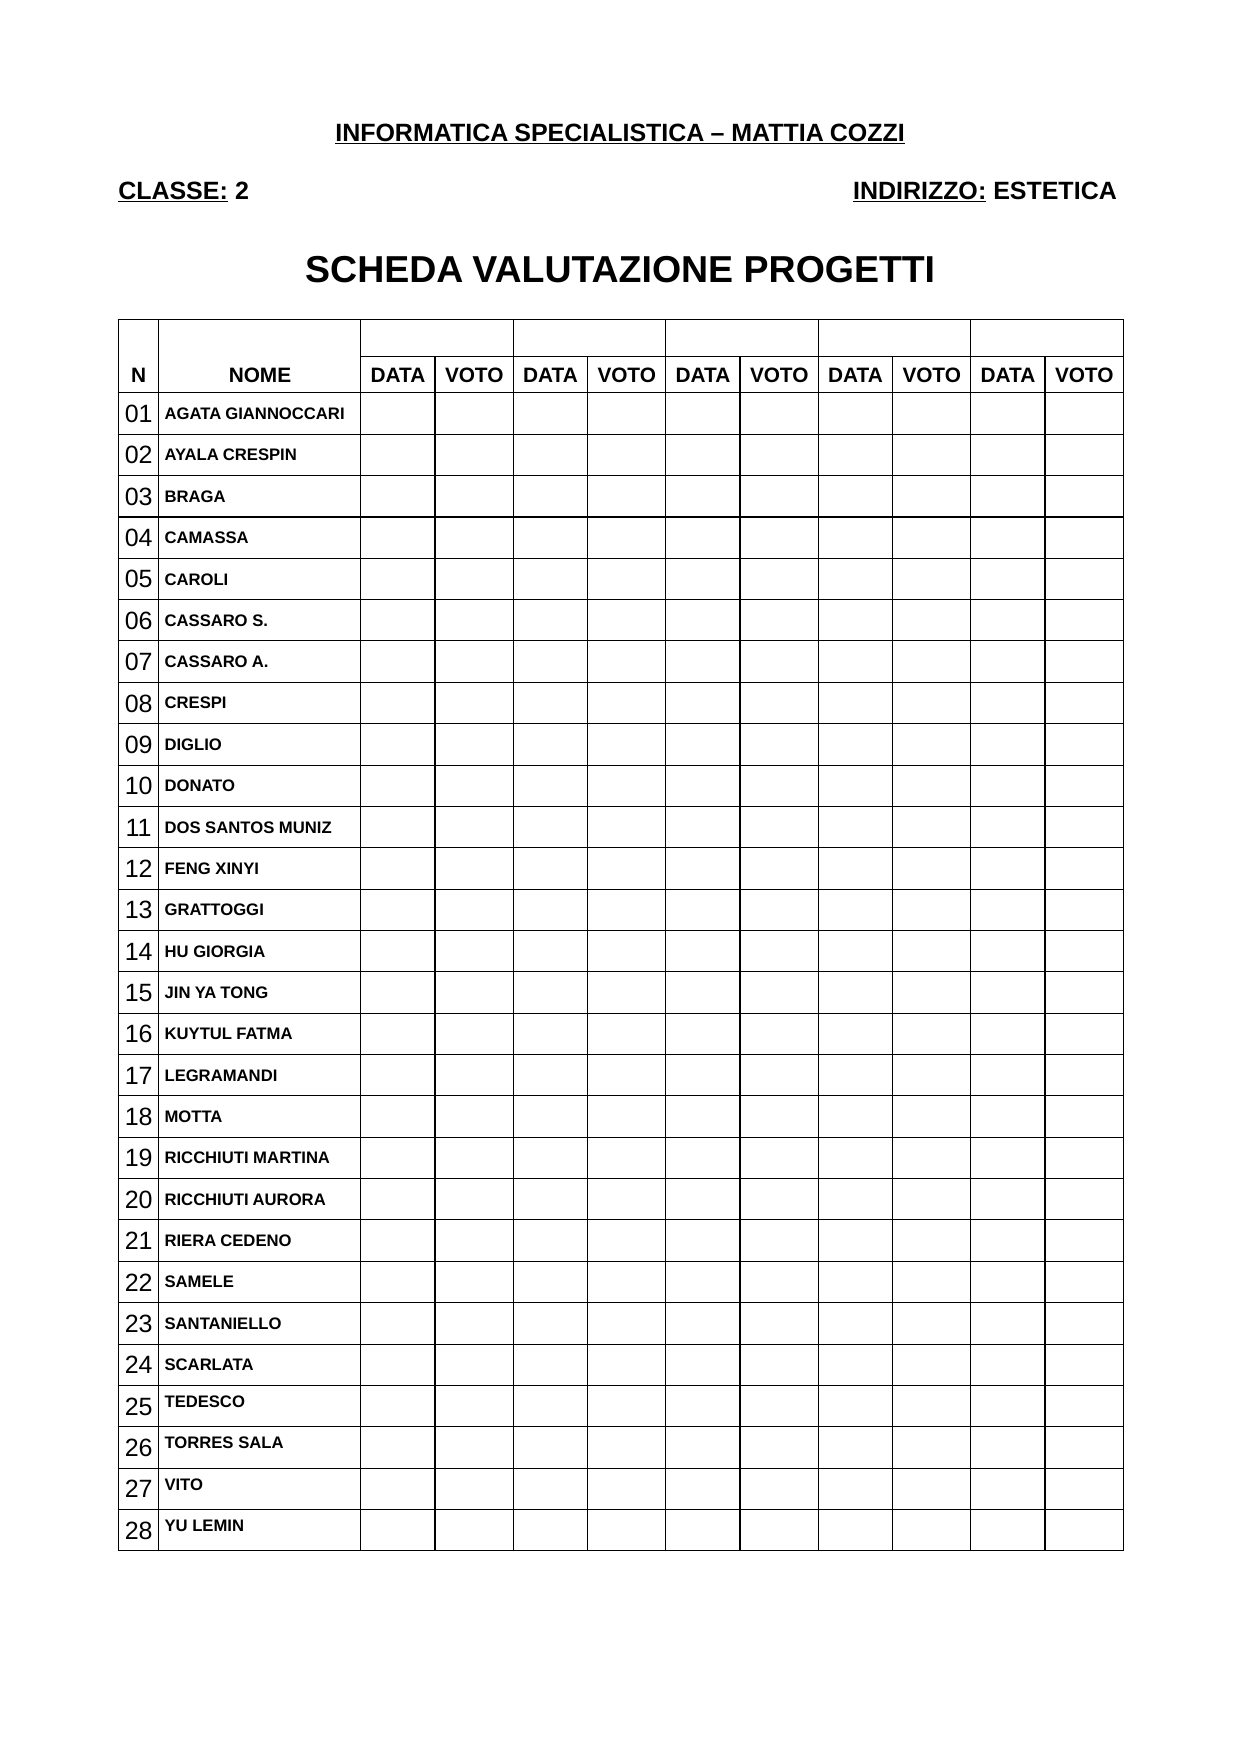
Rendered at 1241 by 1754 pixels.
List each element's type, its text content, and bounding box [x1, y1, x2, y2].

table_cell [1046, 1386, 1123, 1426]
table_cell [514, 600, 587, 640]
table_cell DATA [666, 357, 739, 392]
table_cell [893, 1138, 970, 1178]
table_cell AGATA GIANNOCCARI [159, 393, 360, 434]
table_cell [819, 641, 892, 682]
table_cell [741, 1469, 818, 1509]
table_cell [741, 1014, 818, 1054]
table_cell 20 [119, 1179, 158, 1219]
table_cell [1046, 807, 1123, 847]
table_cell [588, 641, 665, 682]
table_cell [819, 1345, 892, 1385]
table_cell [971, 641, 1044, 682]
table_cell [436, 931, 513, 971]
table_cell [893, 393, 970, 434]
table_cell [971, 972, 1044, 1013]
table_cell [361, 1303, 434, 1343]
table_cell [588, 931, 665, 971]
table_cell [1046, 1345, 1123, 1385]
table_cell [893, 1262, 970, 1302]
table_cell [971, 518, 1044, 558]
table_cell [361, 683, 434, 723]
table_cell [1046, 1469, 1123, 1509]
table_cell BRAGA [159, 476, 360, 516]
table_cell [741, 559, 818, 599]
table_cell [819, 848, 892, 888]
table_cell [436, 1014, 513, 1054]
table_cell [971, 1427, 1044, 1467]
table_cell 22 [119, 1262, 158, 1302]
table_cell [436, 1303, 513, 1343]
table_cell [666, 931, 739, 971]
table_cell [361, 1510, 434, 1550]
table_cell [514, 435, 587, 475]
table_cell [819, 1055, 892, 1095]
table_cell 02 [119, 435, 158, 475]
table_cell [1046, 766, 1123, 806]
table_cell 10 [119, 766, 158, 806]
table_cell VOTO [893, 357, 970, 392]
table_cell [819, 1096, 892, 1137]
table_cell [971, 1469, 1044, 1509]
table_cell [361, 807, 434, 847]
table_cell [1046, 641, 1123, 682]
table_header NOME [159, 320, 360, 392]
table_cell [741, 766, 818, 806]
table_cell [436, 724, 513, 764]
table_cell [361, 1262, 434, 1302]
table_cell HU GIORGIA [159, 931, 360, 971]
table_cell [893, 724, 970, 764]
table_cell [588, 724, 665, 764]
table_cell RICCHIUTI AURORA [159, 1179, 360, 1219]
table_cell [819, 1014, 892, 1054]
table_cell [819, 600, 892, 640]
table_cell DATA [971, 357, 1044, 392]
table_cell YU LEMIN [159, 1510, 360, 1550]
table_cell [588, 1427, 665, 1467]
table_cell [819, 1469, 892, 1509]
table_cell [741, 724, 818, 764]
table_cell [436, 559, 513, 599]
table_cell [666, 1096, 739, 1137]
text INFORMATICA SPECIALISTICA – MATTIA COZZI [118, 118, 1122, 147]
table_cell [361, 766, 434, 806]
table_cell [893, 972, 970, 1013]
table_cell [971, 807, 1044, 847]
table_cell [666, 766, 739, 806]
table_cell [819, 1220, 892, 1261]
table_cell [666, 1014, 739, 1054]
table_cell [741, 641, 818, 682]
table_cell [971, 476, 1044, 516]
table_cell [1046, 848, 1123, 888]
table_cell [588, 518, 665, 558]
table_cell [514, 1055, 587, 1095]
table_cell [514, 1262, 587, 1302]
table_cell [588, 972, 665, 1013]
table_cell 11 [119, 807, 158, 847]
table_cell [514, 724, 587, 764]
table_cell [588, 393, 665, 434]
table_cell SCARLATA [159, 1345, 360, 1385]
table_cell [361, 1138, 434, 1178]
table_cell TEDESCO [159, 1386, 360, 1426]
table_cell [819, 1386, 892, 1426]
table_cell [514, 393, 587, 434]
table_cell 23 [119, 1303, 158, 1343]
table_cell [588, 1262, 665, 1302]
table_cell [361, 972, 434, 1013]
table_cell 04 [119, 518, 158, 558]
table_cell 25 [119, 1386, 158, 1426]
table_cell [1046, 890, 1123, 930]
table_cell [436, 1345, 513, 1385]
table_cell [819, 1427, 892, 1467]
table_cell [361, 931, 434, 971]
table_cell [666, 1427, 739, 1467]
table_cell [819, 766, 892, 806]
table_cell [514, 1138, 587, 1178]
table_cell [741, 476, 818, 516]
table_cell [741, 807, 818, 847]
table_cell [514, 518, 587, 558]
table_cell [1046, 1510, 1123, 1550]
table_cell [436, 848, 513, 888]
table_cell [436, 1220, 513, 1261]
table_cell [436, 890, 513, 930]
table_cell DATA [514, 357, 587, 392]
table_cell [819, 683, 892, 723]
table_cell [893, 1386, 970, 1426]
table_cell [588, 1096, 665, 1137]
text SCHEDA VALUTAZIONE PROGETTI [118, 247, 1122, 291]
table_cell [436, 518, 513, 558]
table_cell [588, 766, 665, 806]
table_cell [971, 848, 1044, 888]
table_cell [436, 641, 513, 682]
table_cell [514, 766, 587, 806]
table_cell [971, 393, 1044, 434]
table_cell [361, 518, 434, 558]
table_cell [741, 931, 818, 971]
table_cell CASSARO S. [159, 600, 360, 640]
table_cell [893, 1014, 970, 1054]
table_cell [1046, 1262, 1123, 1302]
table_cell [1046, 1138, 1123, 1178]
table_cell [819, 476, 892, 516]
table_cell SAMELE [159, 1262, 360, 1302]
table_cell MOTTA [159, 1096, 360, 1137]
table_cell [819, 972, 892, 1013]
table_cell 16 [119, 1014, 158, 1054]
table_cell [588, 1510, 665, 1550]
table_cell CASSARO A. [159, 641, 360, 682]
table_cell [893, 641, 970, 682]
table_cell [741, 1262, 818, 1302]
table_cell [741, 1345, 818, 1385]
table_cell [819, 518, 892, 558]
table_cell [666, 393, 739, 434]
table_cell [436, 476, 513, 516]
table_cell [971, 931, 1044, 971]
table_cell [741, 1427, 818, 1467]
table_cell [666, 1220, 739, 1261]
table_cell [819, 724, 892, 764]
table_cell [971, 1510, 1044, 1550]
table_cell [741, 683, 818, 723]
table_cell RICCHIUTI MARTINA [159, 1138, 360, 1178]
table_cell 24 [119, 1345, 158, 1385]
table_cell [361, 559, 434, 599]
table_cell [893, 518, 970, 558]
table_cell [666, 641, 739, 682]
table_cell GRATTOGGI [159, 890, 360, 930]
table_cell VITO [159, 1469, 360, 1509]
table_cell 09 [119, 724, 158, 764]
table_cell [1046, 683, 1123, 723]
table_header [971, 320, 1123, 356]
table_cell 21 [119, 1220, 158, 1261]
table_cell [514, 1345, 587, 1385]
table_cell [588, 1469, 665, 1509]
table_cell [893, 1345, 970, 1385]
table_cell [514, 972, 587, 1013]
table_cell [1046, 600, 1123, 640]
table_cell [361, 1345, 434, 1385]
table_cell [741, 393, 818, 434]
table_cell [361, 641, 434, 682]
table_cell [588, 1220, 665, 1261]
table_cell [893, 1179, 970, 1219]
table_cell [819, 1262, 892, 1302]
table_cell [1046, 559, 1123, 599]
table_cell [666, 435, 739, 475]
table_cell [588, 435, 665, 475]
table_cell 13 [119, 890, 158, 930]
table_cell [588, 1055, 665, 1095]
table_cell VOTO [436, 357, 513, 392]
table_cell [971, 724, 1044, 764]
table_cell [819, 807, 892, 847]
table_cell [514, 890, 587, 930]
table_cell [436, 600, 513, 640]
table_cell [893, 848, 970, 888]
table_cell [361, 1014, 434, 1054]
table_cell [819, 393, 892, 434]
table_cell [819, 1510, 892, 1550]
table_cell SANTANIELLO [159, 1303, 360, 1343]
table_cell [361, 393, 434, 434]
table_cell [588, 559, 665, 599]
table_cell [514, 1427, 587, 1467]
table_cell [971, 559, 1044, 599]
table_cell [436, 807, 513, 847]
table_cell [514, 1220, 587, 1261]
table_cell [1046, 1427, 1123, 1467]
table_cell [971, 1220, 1044, 1261]
table_cell [666, 1510, 739, 1550]
table_cell [971, 890, 1044, 930]
table_cell [819, 1179, 892, 1219]
table_header [361, 320, 513, 356]
table_cell AYALA CRESPIN [159, 435, 360, 475]
table_cell [666, 1138, 739, 1178]
table_cell [819, 435, 892, 475]
table_cell [361, 848, 434, 888]
table_cell LEGRAMANDI [159, 1055, 360, 1095]
table_cell DATA [819, 357, 892, 392]
table_cell [741, 972, 818, 1013]
table_cell [436, 1386, 513, 1426]
table_cell [893, 1220, 970, 1261]
table_cell [819, 931, 892, 971]
table_cell [741, 1510, 818, 1550]
table_cell 27 [119, 1469, 158, 1509]
table_cell [436, 1469, 513, 1509]
table_cell [514, 1303, 587, 1343]
table_cell [741, 1179, 818, 1219]
table_cell 14 [119, 931, 158, 971]
text CLASSE: 2 INDIRIZZO: ESTETICA [118, 176, 1122, 204]
table_cell [893, 1303, 970, 1343]
table_cell [741, 890, 818, 930]
table_cell [361, 476, 434, 516]
table_cell [588, 1014, 665, 1054]
table_cell CRESPI [159, 683, 360, 723]
table_cell 26 [119, 1427, 158, 1467]
table_cell JIN YA TONG [159, 972, 360, 1013]
table_cell [361, 1096, 434, 1137]
table_cell [666, 890, 739, 930]
table_cell [741, 1138, 818, 1178]
table_cell [588, 476, 665, 516]
table_cell DIGLIO [159, 724, 360, 764]
table_cell [666, 1469, 739, 1509]
table_cell [666, 476, 739, 516]
table_cell KUYTUL FATMA [159, 1014, 360, 1054]
table_cell [741, 600, 818, 640]
table_cell [893, 931, 970, 971]
table_cell [819, 559, 892, 599]
table_cell [971, 1096, 1044, 1137]
table_cell [666, 807, 739, 847]
table_cell [971, 1386, 1044, 1426]
table_cell 12 [119, 848, 158, 888]
table_cell [588, 600, 665, 640]
table_cell [1046, 972, 1123, 1013]
table_cell 05 [119, 559, 158, 599]
table_cell [893, 559, 970, 599]
table_cell [514, 476, 587, 516]
table_cell [893, 1427, 970, 1467]
table_cell [588, 1345, 665, 1385]
table_cell [893, 600, 970, 640]
table_header [819, 320, 970, 356]
table_cell 03 [119, 476, 158, 516]
table_cell [666, 1262, 739, 1302]
table_cell [893, 683, 970, 723]
table_cell [1046, 1096, 1123, 1137]
table_cell [893, 766, 970, 806]
table_cell [971, 1055, 1044, 1095]
table_cell [436, 1055, 513, 1095]
table_cell [436, 972, 513, 1013]
table_cell [971, 435, 1044, 475]
table_cell [971, 1303, 1044, 1343]
table_cell [436, 393, 513, 434]
table_cell [514, 807, 587, 847]
table_cell [666, 1055, 739, 1095]
table_cell [436, 1179, 513, 1219]
table_cell [588, 848, 665, 888]
table_cell [514, 848, 587, 888]
table_cell [741, 1096, 818, 1137]
table_cell [361, 1427, 434, 1467]
table_cell [588, 890, 665, 930]
table_cell DONATO [159, 766, 360, 806]
table_cell [1046, 1303, 1123, 1343]
table_cell [666, 724, 739, 764]
table_cell [971, 1014, 1044, 1054]
table_cell [361, 1220, 434, 1261]
table_cell [1046, 1179, 1123, 1219]
table_cell [361, 724, 434, 764]
table_cell 08 [119, 683, 158, 723]
table_cell [893, 1055, 970, 1095]
table_cell [1046, 435, 1123, 475]
table_cell 19 [119, 1138, 158, 1178]
table_cell VOTO [1046, 357, 1123, 392]
table_cell [588, 683, 665, 723]
table_cell [741, 848, 818, 888]
table_cell [361, 1469, 434, 1509]
table_cell [893, 807, 970, 847]
table_cell [893, 1096, 970, 1137]
table_cell [436, 1096, 513, 1137]
table_cell [819, 1138, 892, 1178]
table_cell [666, 559, 739, 599]
table_cell [893, 435, 970, 475]
table_cell [436, 1262, 513, 1302]
table_cell [361, 600, 434, 640]
table_cell [514, 1096, 587, 1137]
table_cell 15 [119, 972, 158, 1013]
table_cell [436, 766, 513, 806]
table_cell [666, 1179, 739, 1219]
table_cell [436, 1138, 513, 1178]
table_cell VOTO [741, 357, 818, 392]
table_cell TORRES SALA [159, 1427, 360, 1467]
table_cell [588, 1303, 665, 1343]
table_cell [514, 641, 587, 682]
table_cell [1046, 1055, 1123, 1095]
table_cell [971, 1138, 1044, 1178]
table_cell [1046, 1220, 1123, 1261]
table_cell [971, 1345, 1044, 1385]
table_header N [119, 320, 158, 392]
table_cell 18 [119, 1096, 158, 1137]
table_cell [514, 683, 587, 723]
table_cell [666, 1386, 739, 1426]
table_cell [436, 435, 513, 475]
table_cell [741, 1055, 818, 1095]
table_cell [1046, 518, 1123, 558]
table_cell [893, 1469, 970, 1509]
table_cell [1046, 1014, 1123, 1054]
table_cell [514, 1179, 587, 1219]
table_cell [666, 600, 739, 640]
table_cell [514, 1386, 587, 1426]
table_cell [514, 1014, 587, 1054]
table_cell [588, 1386, 665, 1426]
table_cell 28 [119, 1510, 158, 1550]
table_cell 01 [119, 393, 158, 434]
table_cell FENG XINYI [159, 848, 360, 888]
table_cell [741, 1303, 818, 1343]
table_cell [1046, 476, 1123, 516]
table_cell DATA [361, 357, 434, 392]
table_header [514, 320, 665, 356]
table_cell [741, 435, 818, 475]
table_cell [361, 1179, 434, 1219]
table_cell [666, 518, 739, 558]
table_cell [514, 559, 587, 599]
table_cell [666, 848, 739, 888]
table_cell [666, 1345, 739, 1385]
table_cell [1046, 393, 1123, 434]
table_cell [1046, 931, 1123, 971]
table_cell [361, 890, 434, 930]
table_cell CAROLI [159, 559, 360, 599]
table_cell [741, 518, 818, 558]
table_cell [1046, 724, 1123, 764]
table_cell [588, 1179, 665, 1219]
table_cell 06 [119, 600, 158, 640]
table_cell [819, 1303, 892, 1343]
table_cell [666, 972, 739, 1013]
table_cell [971, 600, 1044, 640]
table_cell VOTO [588, 357, 665, 392]
table_header [666, 320, 818, 356]
table_cell [361, 435, 434, 475]
table_cell [361, 1055, 434, 1095]
table_cell [436, 1427, 513, 1467]
table_cell [588, 807, 665, 847]
table_cell 17 [119, 1055, 158, 1095]
table_cell RIERA CEDENO [159, 1220, 360, 1261]
table_cell [971, 1262, 1044, 1302]
table_cell [971, 1179, 1044, 1219]
table_cell [741, 1386, 818, 1426]
table_cell [436, 1510, 513, 1550]
table_cell [514, 931, 587, 971]
table_cell 07 [119, 641, 158, 682]
table_cell [666, 1303, 739, 1343]
table_cell CAMASSA [159, 518, 360, 558]
table_cell [361, 1386, 434, 1426]
table_cell [819, 890, 892, 930]
table_cell [893, 476, 970, 516]
table_cell [741, 1220, 818, 1261]
table_cell [666, 683, 739, 723]
table_cell [588, 1138, 665, 1178]
table_cell [436, 683, 513, 723]
table_cell [893, 1510, 970, 1550]
table_cell [893, 890, 970, 930]
table_cell [971, 766, 1044, 806]
table_cell [514, 1510, 587, 1550]
table_cell [514, 1469, 587, 1509]
table_cell DOS SANTOS MUNIZ [159, 807, 360, 847]
table_cell [971, 683, 1044, 723]
